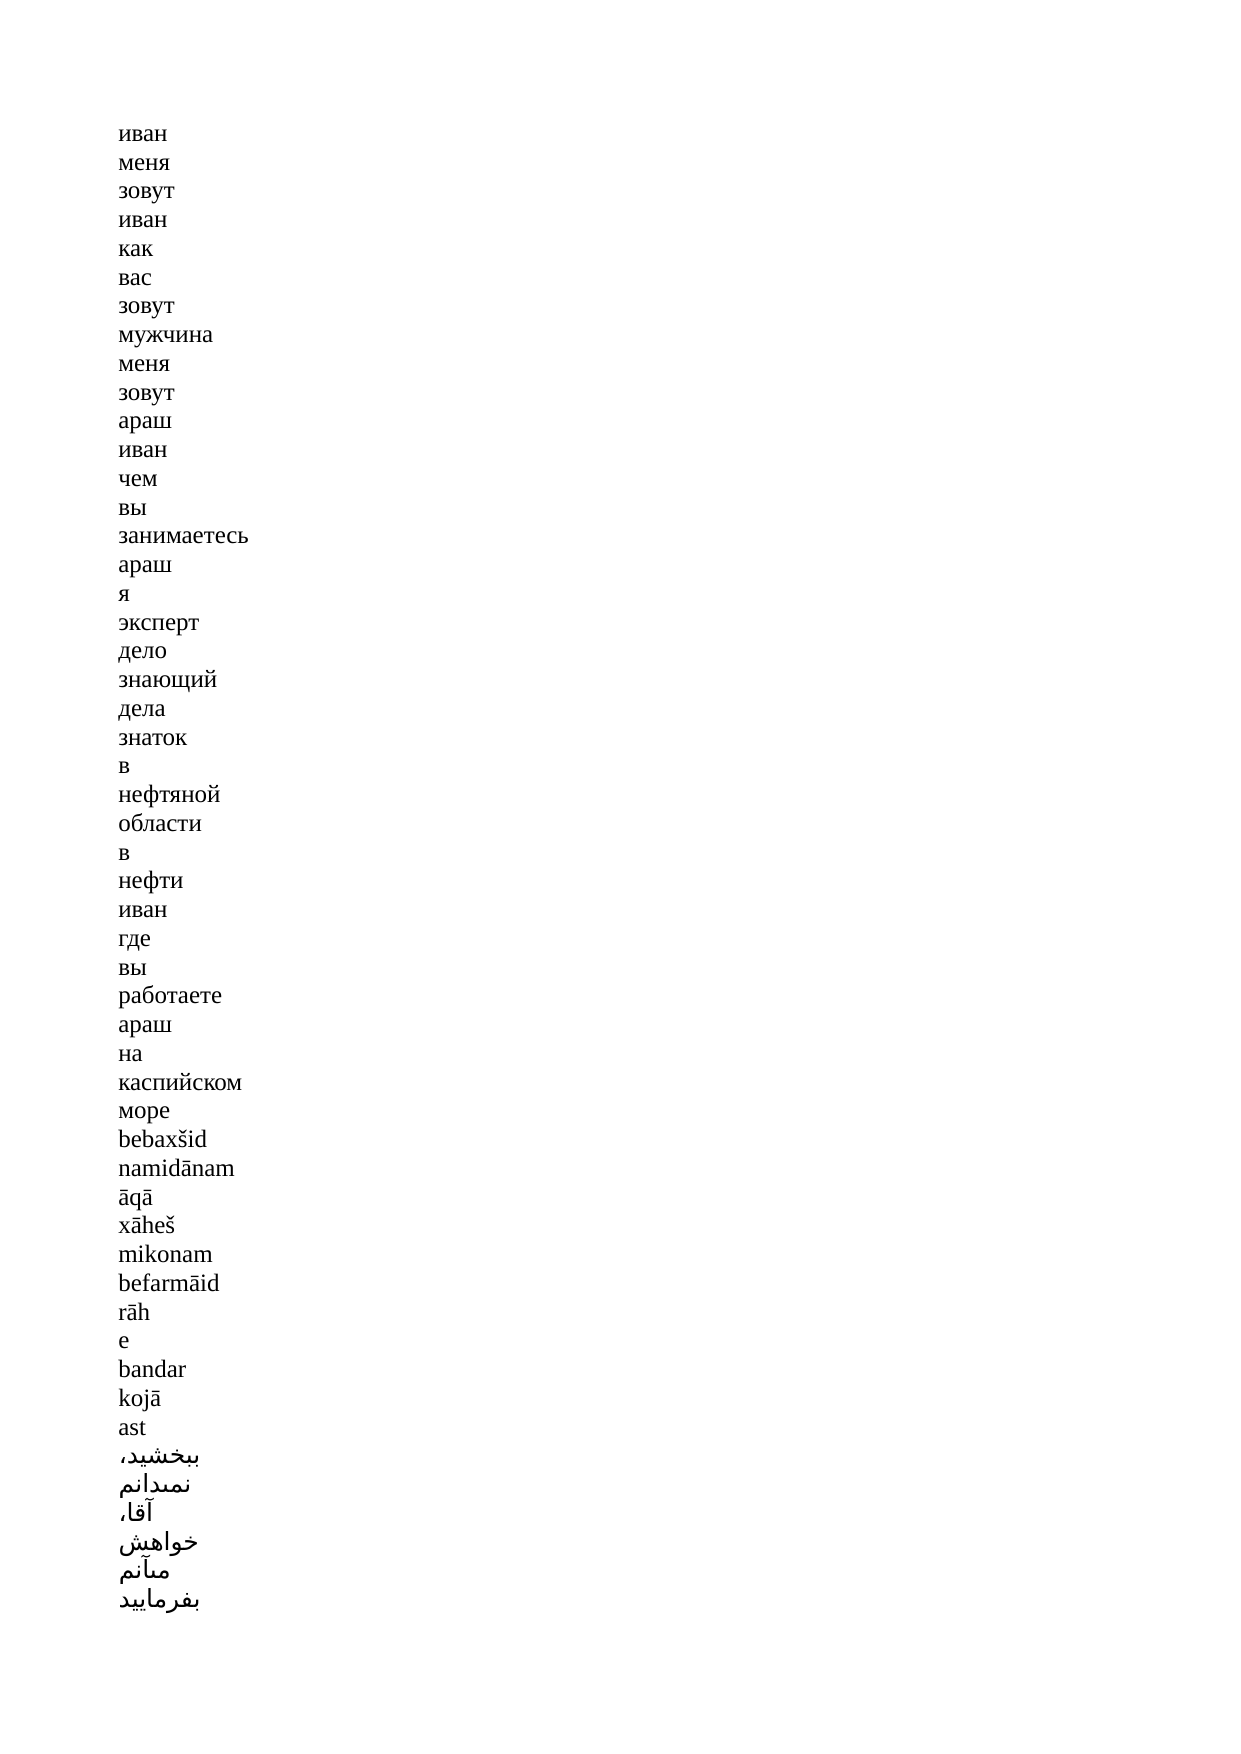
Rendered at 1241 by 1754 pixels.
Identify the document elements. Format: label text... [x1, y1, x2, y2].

text ‫ببخشيد، [118, 1441, 1122, 1469]
text работаете [118, 981, 1122, 1009]
text меня [118, 147, 1122, 176]
text иван [118, 894, 1122, 923]
text āqā [118, 1182, 1122, 1211]
text я [118, 578, 1122, 607]
text в [118, 751, 1122, 779]
text مىآنم‬ [118, 1556, 1122, 1584]
text занимаетесь [118, 521, 1122, 549]
text на [118, 1038, 1122, 1067]
text نمىدانم‬ [118, 1469, 1122, 1498]
text rāh [118, 1297, 1122, 1326]
text вы [118, 492, 1122, 521]
text дела [118, 693, 1122, 722]
text нефтяной [118, 779, 1122, 808]
text араш [118, 406, 1122, 434]
text зовут [118, 291, 1122, 319]
text каспийском [118, 1067, 1122, 1096]
text нефти [118, 866, 1122, 894]
text ast [118, 1412, 1122, 1441]
text в [118, 837, 1122, 866]
text знающий [118, 664, 1122, 693]
text как [118, 233, 1122, 262]
text bandar [118, 1354, 1122, 1383]
text иван [118, 204, 1122, 233]
text ‫بفرمایيد [118, 1584, 1122, 1613]
text араш [118, 549, 1122, 578]
text знаток [118, 722, 1122, 751]
text иван [118, 118, 1122, 147]
text mikonam [118, 1239, 1122, 1268]
text вы [118, 952, 1122, 981]
text xāheš [118, 1211, 1122, 1239]
text befarmāid [118, 1268, 1122, 1297]
text чем [118, 463, 1122, 492]
text мужчина [118, 319, 1122, 348]
text kojā [118, 1383, 1122, 1412]
text меня [118, 348, 1122, 377]
text bebaxšid [118, 1124, 1122, 1153]
text области [118, 808, 1122, 837]
text خواهش [118, 1527, 1122, 1556]
text ‫آقا، [118, 1498, 1122, 1527]
text море [118, 1096, 1122, 1124]
text namidānam [118, 1153, 1122, 1182]
text иван [118, 434, 1122, 463]
text дело [118, 636, 1122, 664]
text e [118, 1326, 1122, 1354]
text зовут [118, 377, 1122, 406]
text где [118, 923, 1122, 952]
text зовут [118, 176, 1122, 204]
text араш [118, 1009, 1122, 1038]
text вас [118, 262, 1122, 291]
text эксперт [118, 607, 1122, 636]
